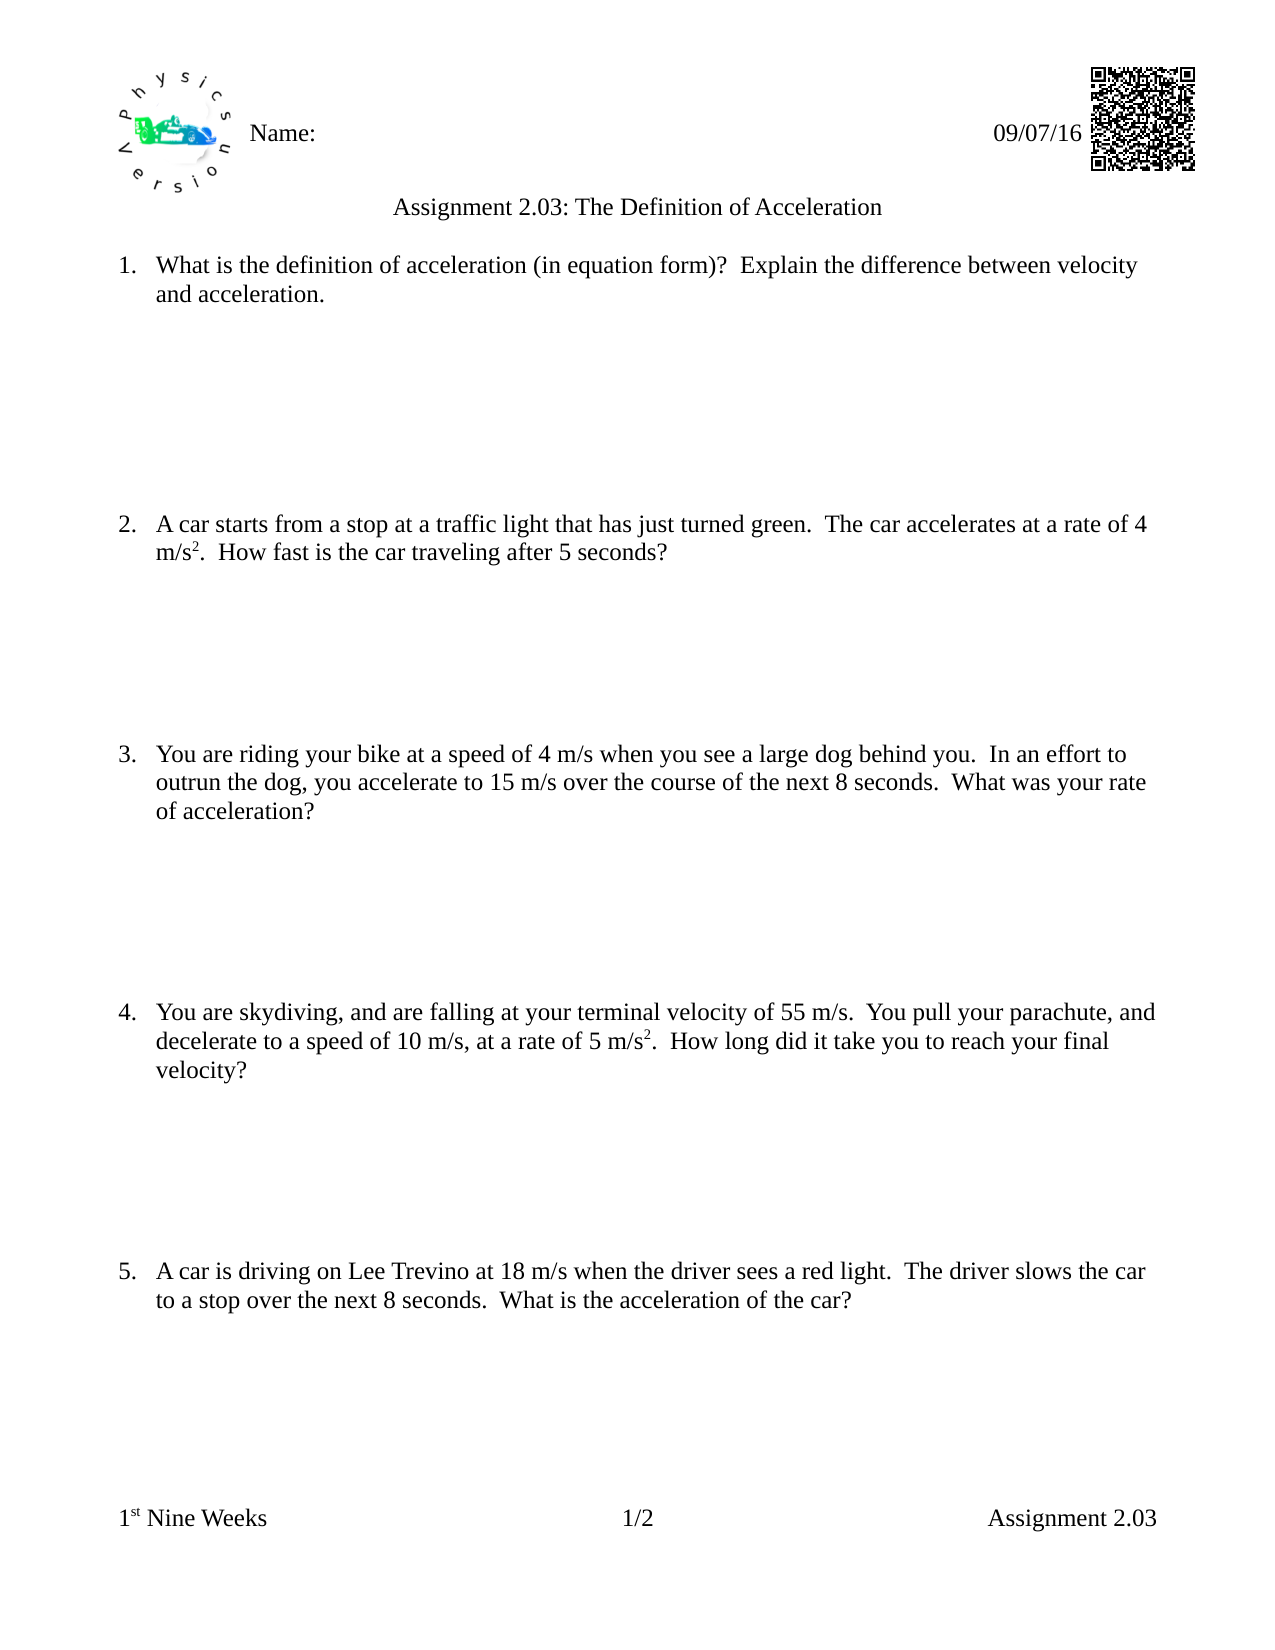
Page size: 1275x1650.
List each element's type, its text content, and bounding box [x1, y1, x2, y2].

list A car is driving on Lee Trevino at 18 m/s when the driver sees a red light. The driver slows the car to a stop over the next 8 seconds. What is the acceleration of the car? [118, 1256, 1157, 1314]
picture [1082, 58, 1203, 179]
list What is the definition of acceleration (in equation form)? Explain the difference between velocity and acceleration. [118, 250, 1157, 307]
list You are riding your bike at a speed of 4 m/s when you see a large dog behind you. In an effort to outrun the dog, you accelerate to 15 m/s over the course of the next 8 seconds. What was your rate of acceleration? [118, 739, 1157, 825]
picture [118, 72, 231, 193]
text Assignment 2.03: The Definition of Acceleration [118, 176, 1157, 221]
list You are skydiving, and are falling at your terminal velocity of 55 m/s. You pull your parachute, and decelerate to a speed of 10 m/s, at a rate of 5 m/s2. How long did it take you to reach your final velocity? [118, 997, 1157, 1084]
list A car starts from a stop at a traffic light that has just turned green. The car accelerates at a rate of 4 m/s2. How fast is the car traveling after 5 seconds? [118, 509, 1157, 566]
